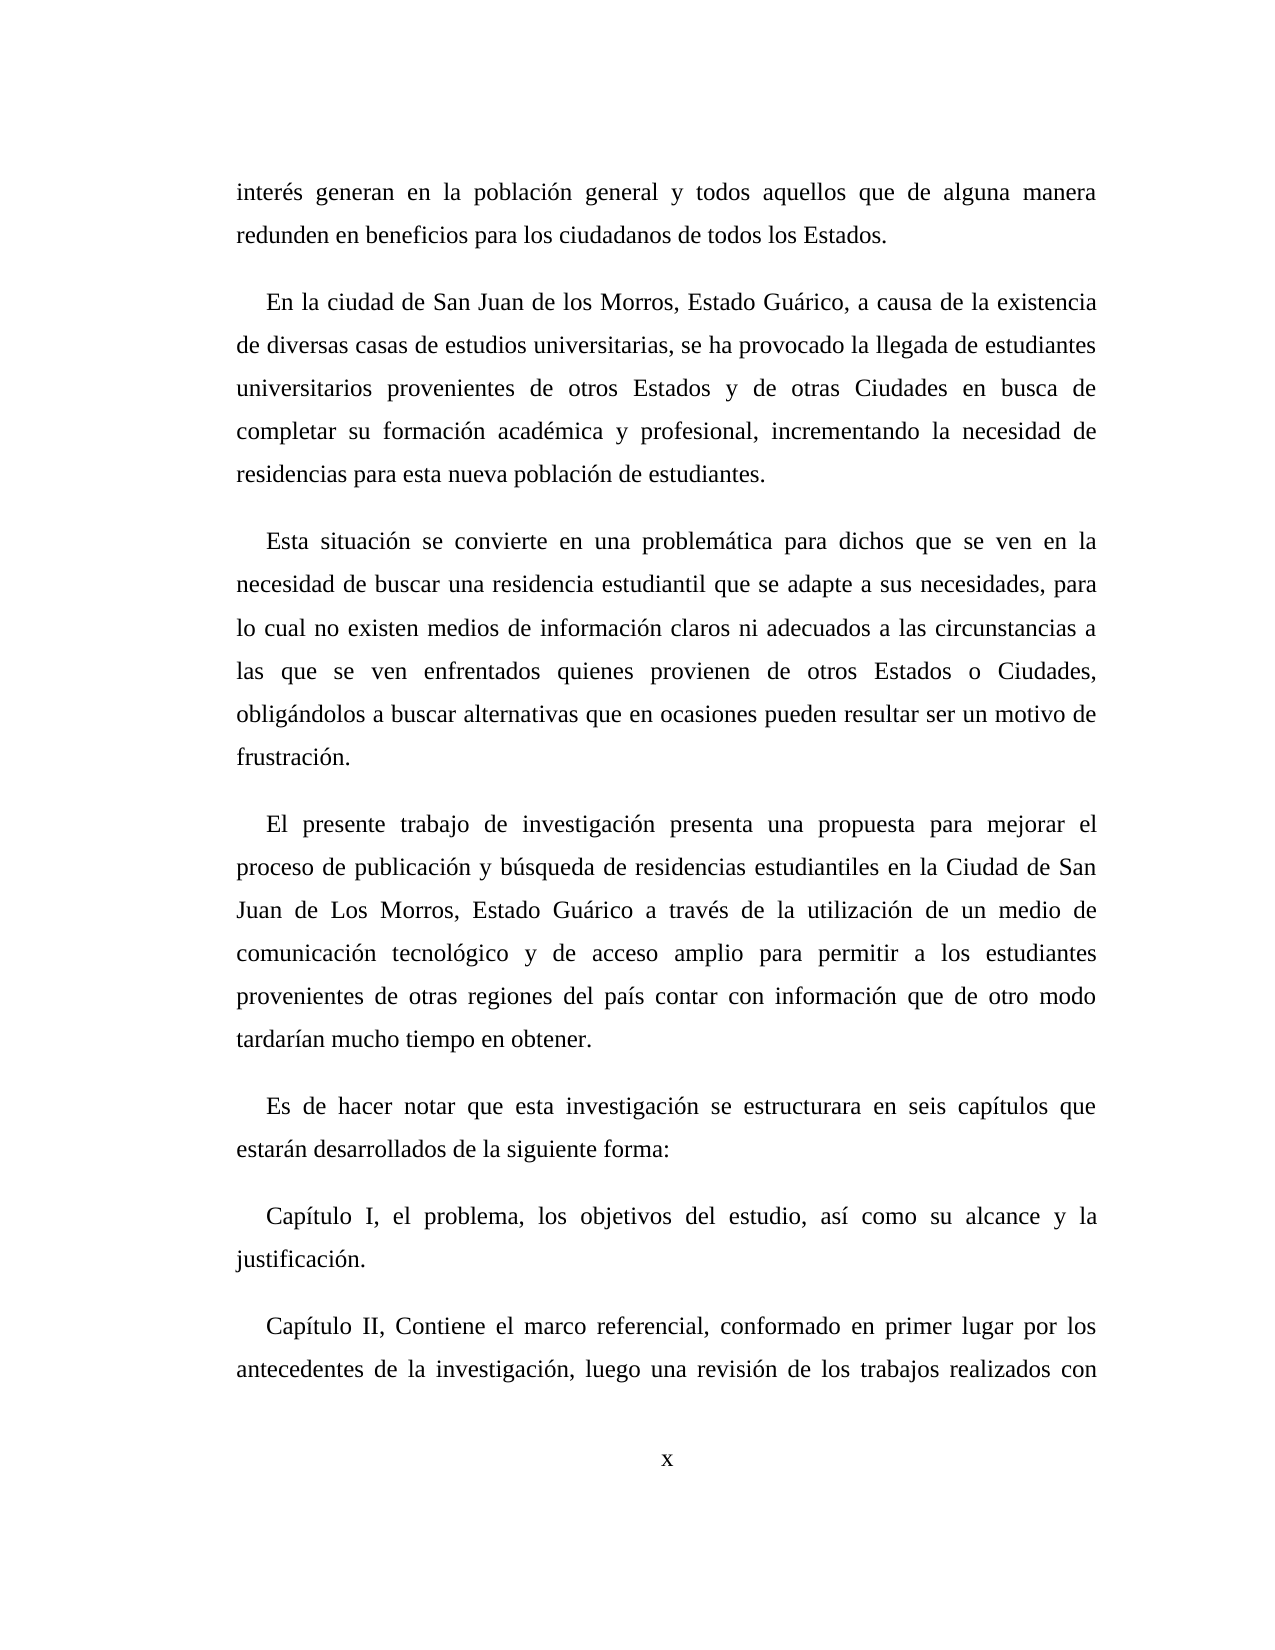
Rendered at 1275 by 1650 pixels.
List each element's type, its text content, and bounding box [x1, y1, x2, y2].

text Capítulo I, el problema, los objetivos del estudio, así como su alcance y la justificación. [236, 1201, 1098, 1273]
text Capítulo II, Contiene el marco referencial, conformado en primer lugar por los antecedentes de la investigación, luego una revisión de los trabajos realizados con [236, 1311, 1098, 1383]
text Es de hacer notar que esta investigación se estructurara en seis capítulos que estarán desarrollados de la siguiente forma: [236, 1091, 1098, 1163]
text En la ciudad de San Juan de los Morros, Estado Guárico, a causa de la existencia de diversas casas de estudios universitarias, se ha provocado la llegada de estudiantes universitarios provenientes de otros Estados y de otras Ciudades en busca de completar su formación académica y profesional, incrementando la necesidad de residencias para esta nueva población de estudiantes. [236, 287, 1098, 488]
text interés generan en la población general y todos aquellos que de alguna manera redunden en beneficios para los ciudadanos de todos los Estados. [236, 177, 1098, 249]
text Esta situación se convierte en una problemática para dichos que se ven en la necesidad de buscar una residencia estudiantil que se adapte a sus necesidades, para lo cual no existen medios de información claros ni adecuados a las circunstancias a las que se ven enfrentados quienes provienen de otros Estados o Ciudades, obligándolos a buscar alternativas que en ocasiones pueden resultar ser un motivo de frustración. [236, 526, 1098, 771]
text El presente trabajo de investigación presenta una propuesta para mejorar el proceso de publicación y búsqueda de residencias estudiantiles en la Ciudad de San Juan de Los Morros, Estado Guárico a través de la utilización de un medio de comunicación tecnológico y de acceso amplio para permitir a los estudiantes provenientes de otras regiones del país contar con información que de otro modo tardarían mucho tiempo en obtener. [236, 809, 1098, 1053]
